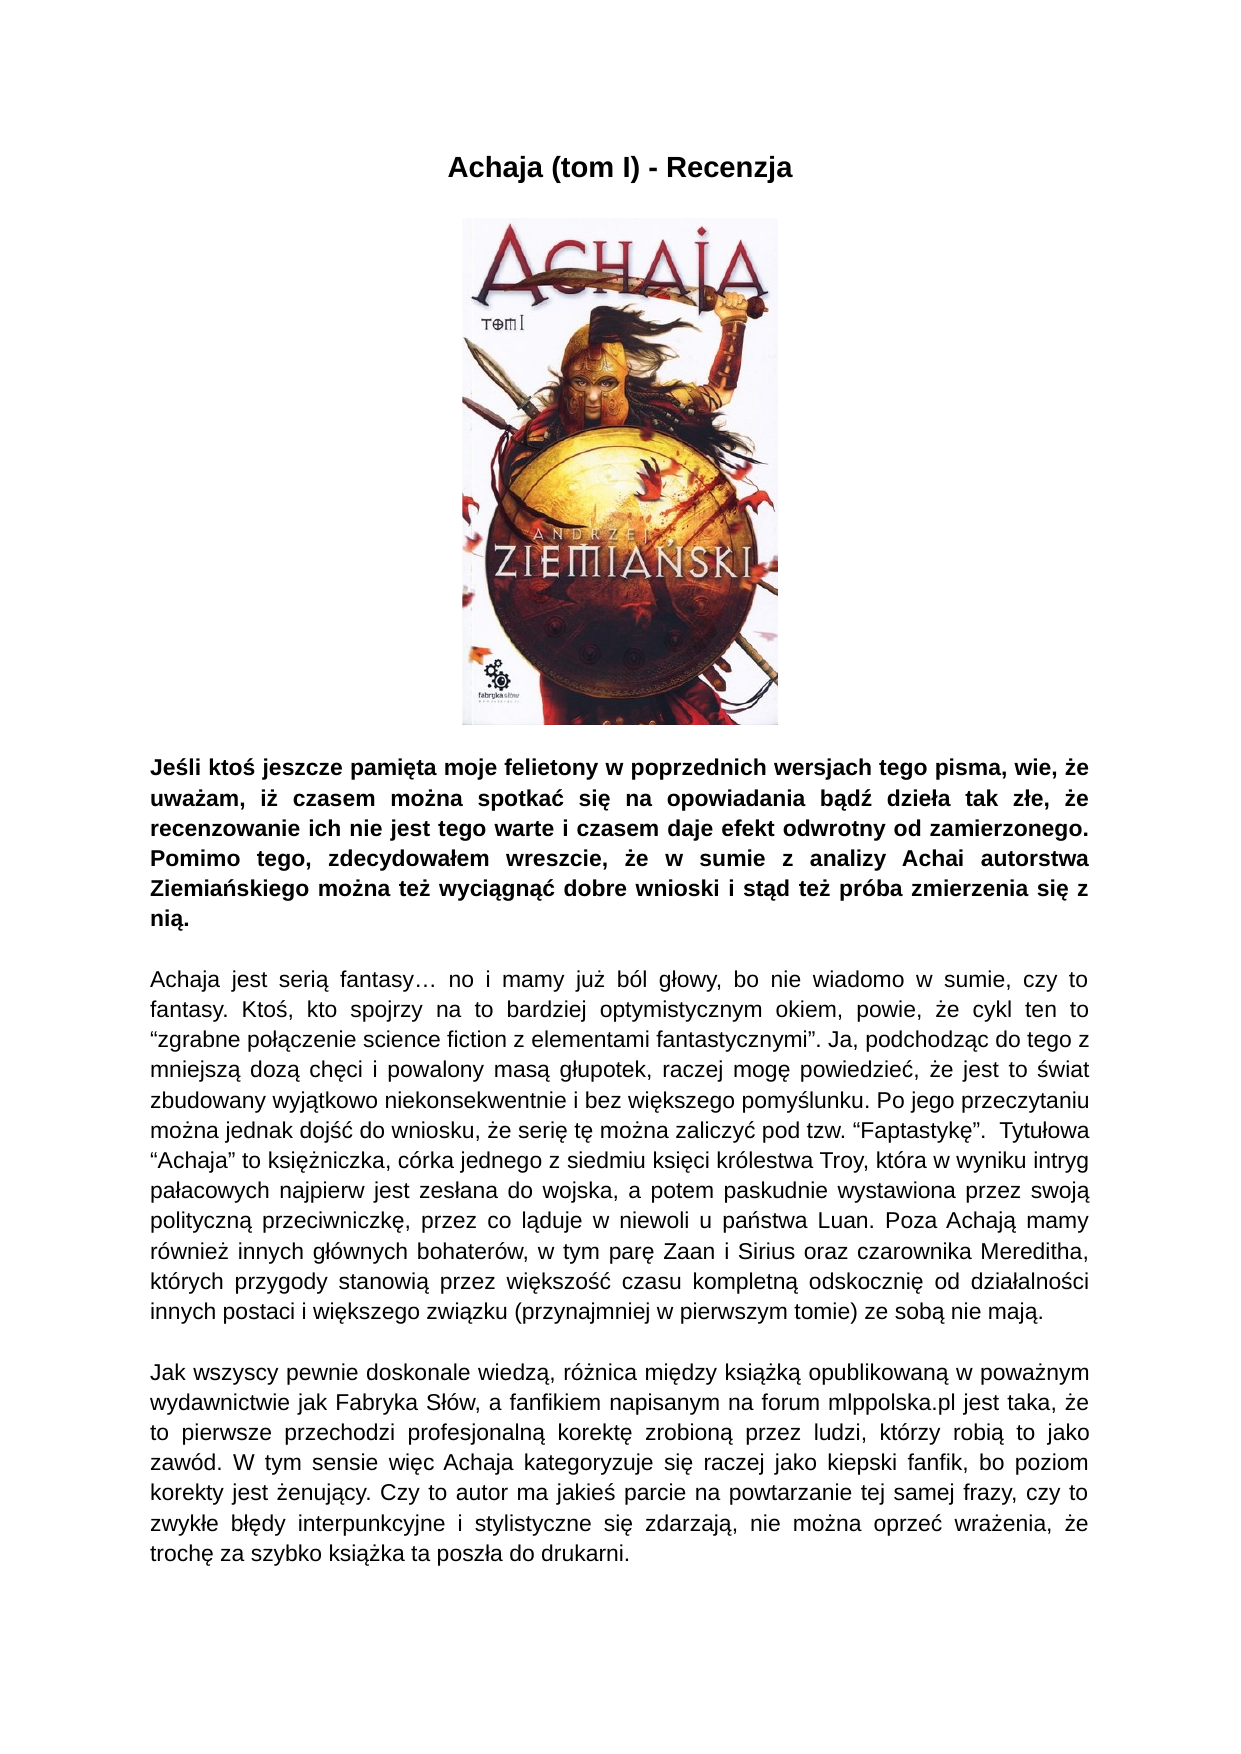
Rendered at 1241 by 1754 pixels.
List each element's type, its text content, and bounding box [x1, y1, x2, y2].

text Jeśli ktoś jeszcze pamięta moje felietony w poprzednich wersjach tego pisma, wie, że uważam, iż czasem można spotkać się na opowiadania bądź dzieła tak złe, że recenzowanie ich nie jest tego warte i czasem daje efekt odwrotny od zamierzonego. Pomimo tego, zdecydowałem wreszcie, że w sumie z analizy Achai autorstwa Ziemiańskiego można też wyciągnąć dobre wnioski i stąd też próba zmierzenia się z nią. [150, 754, 1090, 932]
picture [462, 218, 778, 725]
text Achaja jest serią fantasy… no i mamy już ból głowy, bo nie wiadomo w sumie, czy to fantasy. Ktoś, kto spojrzy na to bardziej optymistycznym okiem, powie, że cykl ten to “zgrabne połączenie science fiction z elementami fantastycznymi”. Ja, podchodząc do tego z mniejszą dozą chęci i powalony masą głupotek, raczej mogę powiedzieć, że jest to świat zbudowany wyjątkowo niekonsekwentnie i bez większego pomyślunku. Po jego przeczytaniu można jednak dojść do wniosku, że serię tę można zaliczyć pod tzw. “Faptastykę”. Tytułowa “Achaja” to księżniczka, córka jednego z siedmiu księci królestwa Troy, która w wyniku intryg pałacowych najpierw jest zesłana do wojska, a potem paskudnie wystawiona przez swoją polityczną przeciwniczkę, przez co ląduje w niewoli u państwa Luan. Poza Achają mamy również innych głównych bohaterów, w tym parę Zaan i Sirius oraz czarownika Mereditha, których przygody stanowią przez większość czasu kompletną odskocznię od działalności innych postaci i większego związku (przynajmniej w pierwszym tomie) ze sobą nie mają. [150, 966, 1090, 1324]
text Jak wszyscy pewnie doskonale wiedzą, różnica między książką opublikowaną w poważnym wydawnictwie jak Fabryka Słów, a fanfikiem napisanym na forum mlppolska.pl jest taka, że to pierwsze przechodzi profesjonalną korektę zrobioną przez ludzi, którzy robią to jako zawód. W tym sensie więc Achaja kategoryzuje się raczej jako kiepski fanfik, bo poziom korekty jest żenujący. Czy to autor ma jakieś parcie na powtarzanie tej samej frazy, czy to zwykłe błędy interpunkcyjne i stylistyczne się zdarzają, nie można oprzeć wrażenia, że trochę za szybko książka ta poszła do drukarni. [150, 1358, 1090, 1566]
text Achaja (tom I) - Recenzja [150, 150, 1090, 183]
